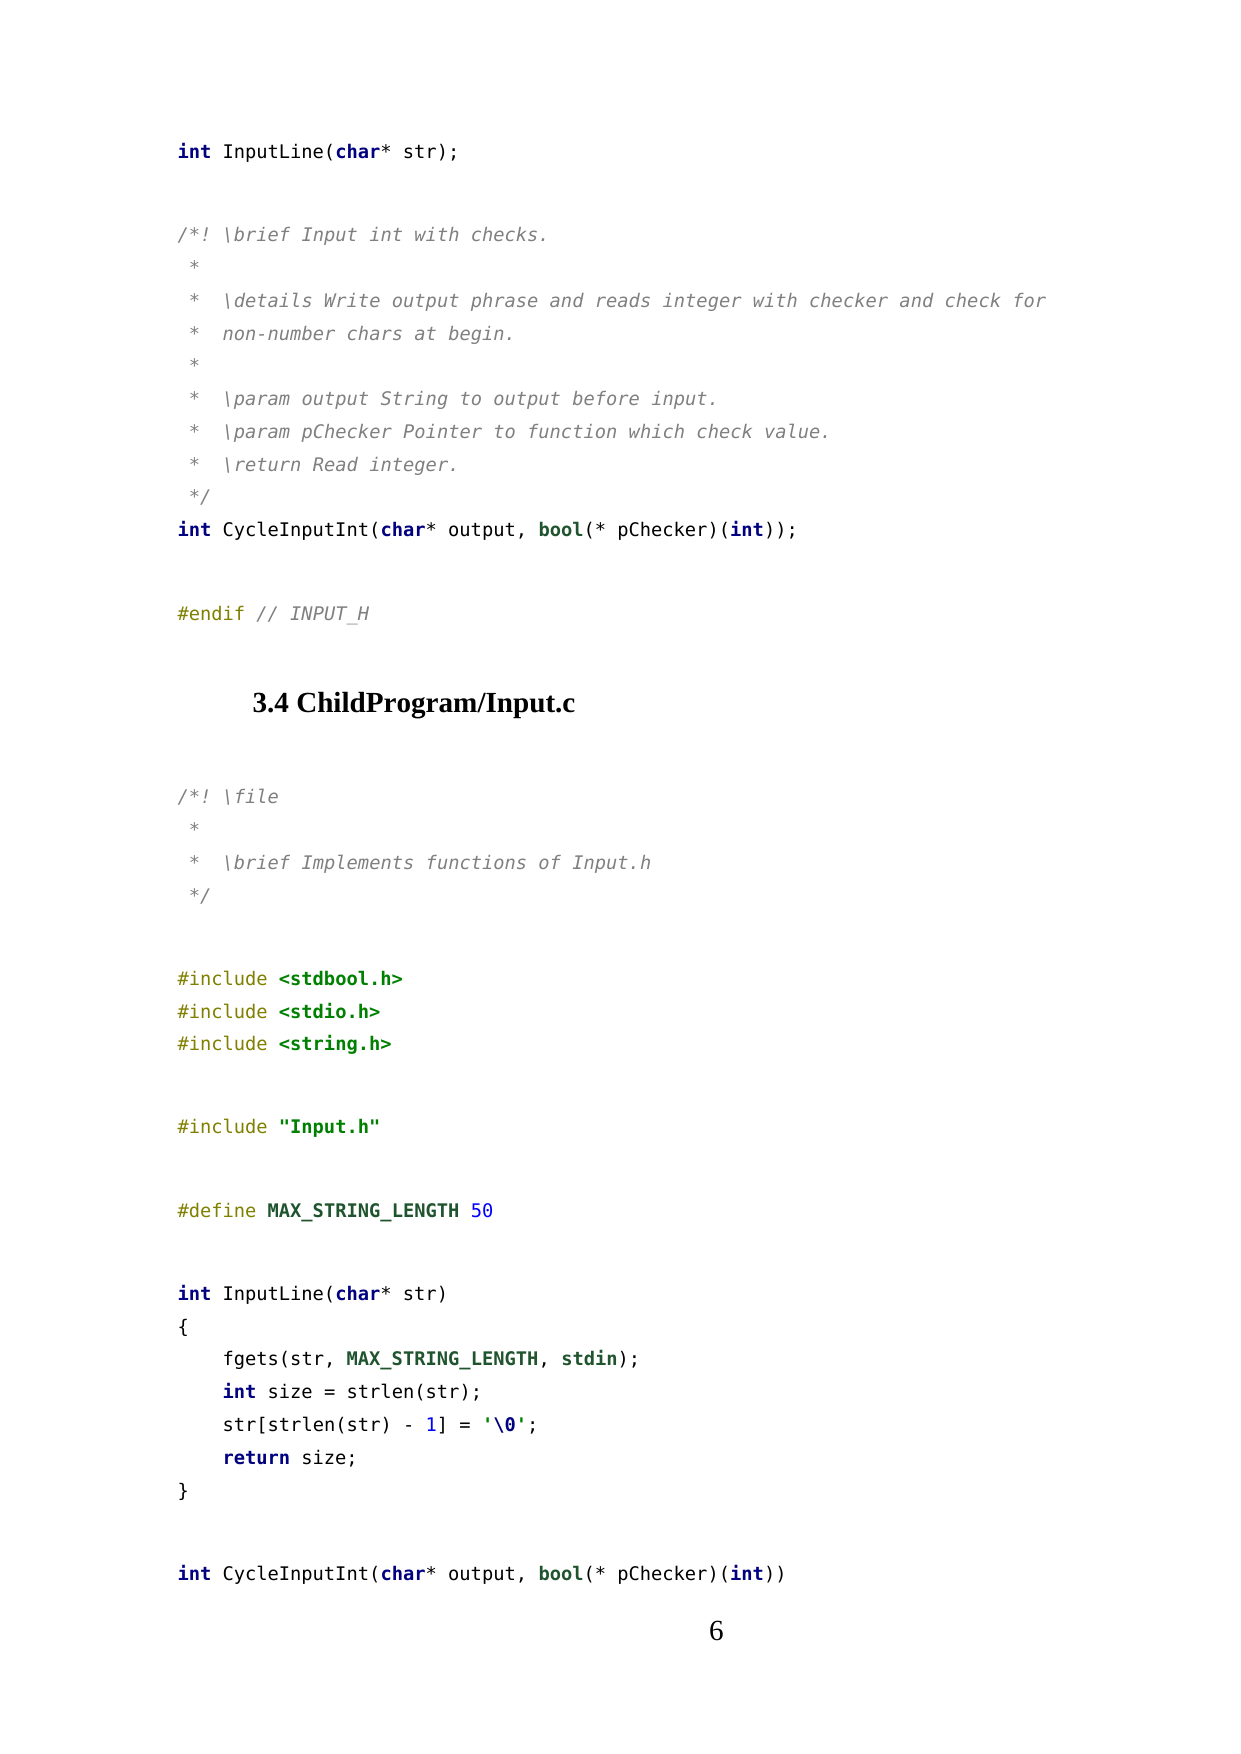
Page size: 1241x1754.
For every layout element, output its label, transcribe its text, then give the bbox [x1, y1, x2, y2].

subtitle ChildProgram/Input.c [177, 686, 1181, 719]
text int InputLine(char* str); /*! \brief Input int with checks. * * \details Write output phrase and reads integer with checker and check for * non-number chars at begin. * * \param output String to output before input. * \param pChecker Pointer to function which check value. * \return Read integer. */ int CycleInputInt(char* output, bool(* pChecker)(int)); #endif // INPUT_H [177, 141, 1181, 624]
text /*! \file * * \brief Implements functions of Input.h */ #include <stdbool.h> #include <stdio.h> #include <string.h> #include "Input.h" #define MAX_STRING_LENGTH 50 int InputLine(char* str) { fgets(str, MAX_STRING_LENGTH, stdin); int size = strlen(str); str[strlen(str) - 1] = '\0'; return size; } int CycleInputInt(char* output, bool(* pChecker)(int)) [177, 786, 1181, 1585]
